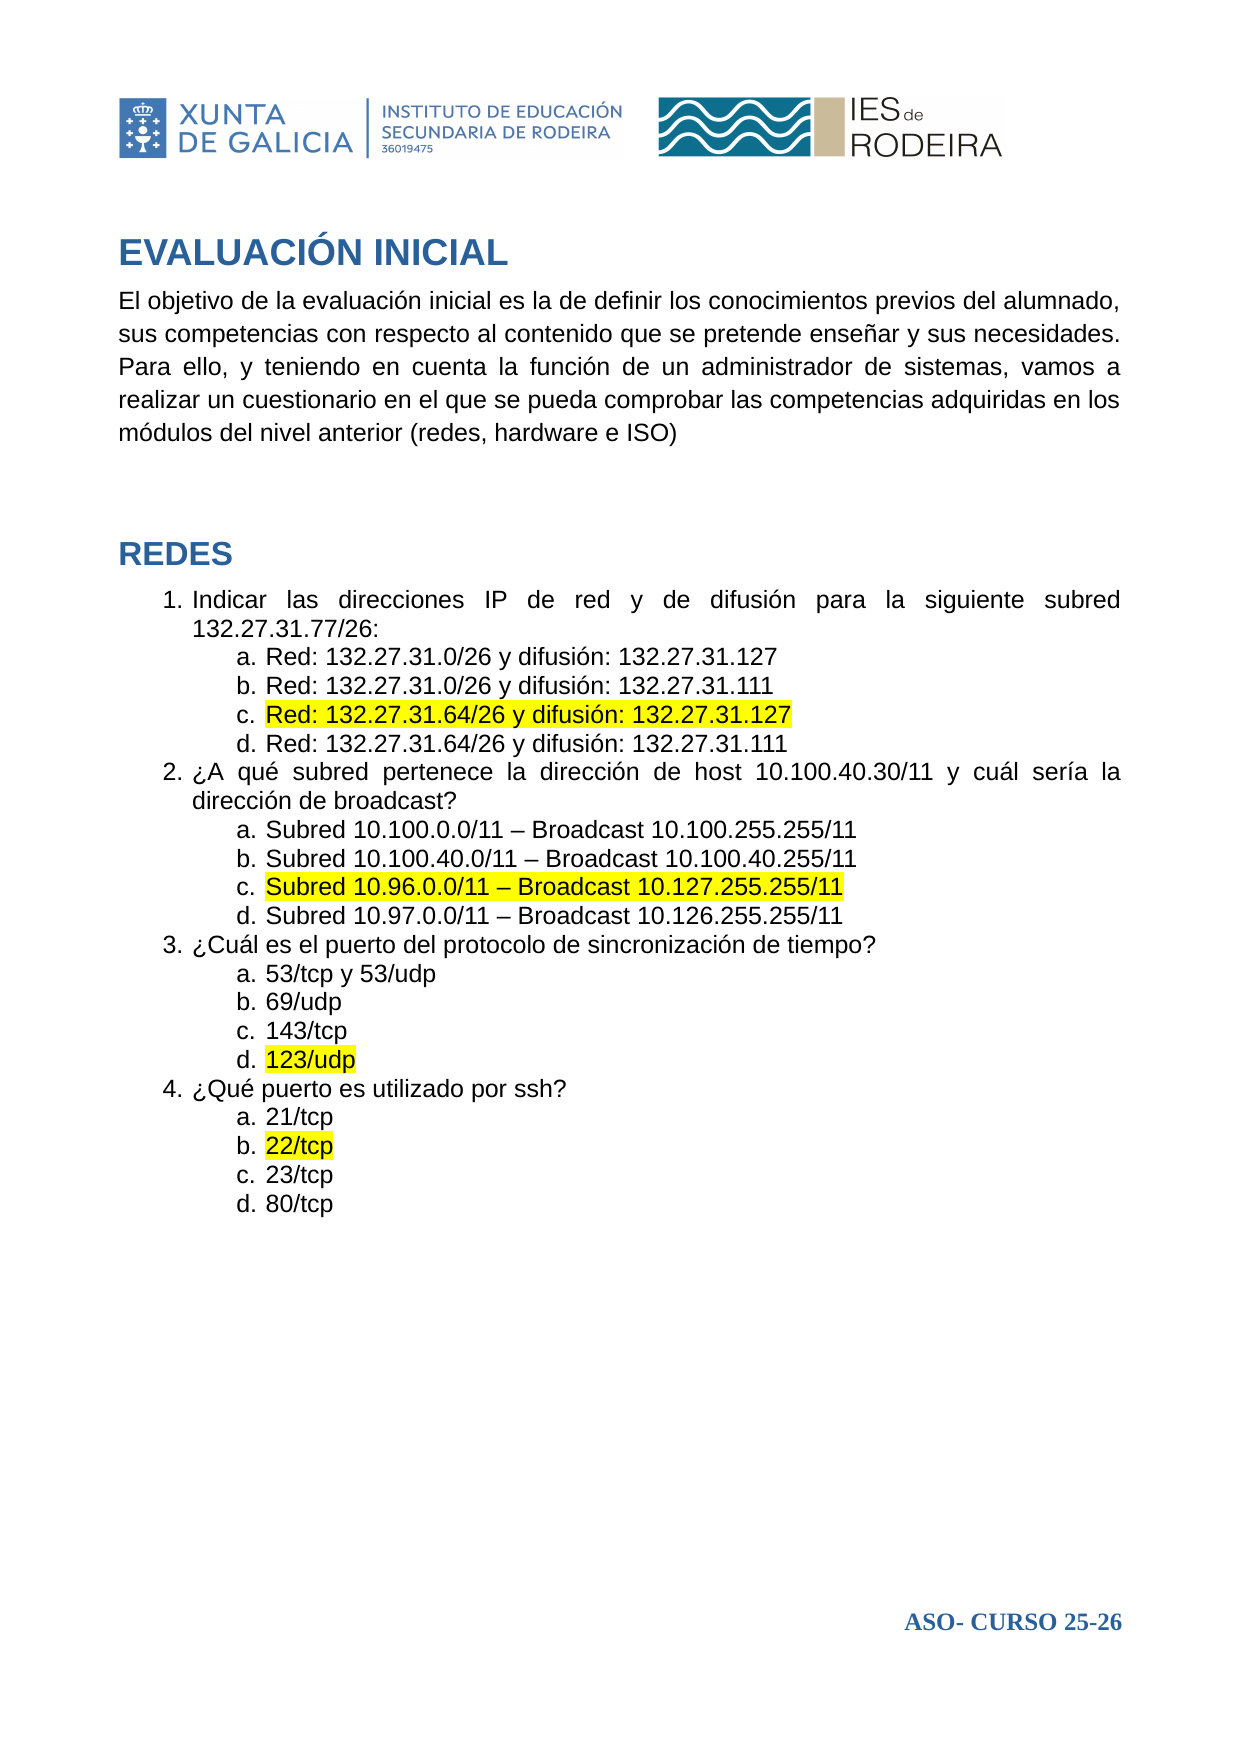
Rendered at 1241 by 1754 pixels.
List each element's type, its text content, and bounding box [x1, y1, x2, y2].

list Subred 10.96.0.0/11 – Broadcast 10.127.255.255/11 [236, 872, 1122, 901]
list 21/tcp [236, 1102, 1122, 1131]
list 53/tcp y 53/udp [236, 958, 1122, 987]
list Subred 10.100.0.0/11 – Broadcast 10.100.255.255/11 [236, 815, 1122, 843]
list Indicar las direcciones IP de red y de difusión para la siguiente subred 132.27.31.77/26: [162, 585, 1122, 642]
list Red: 132.27.31.0/26 y difusión: 132.27.31.111 [236, 671, 1122, 700]
picture [118, 97, 623, 159]
list 123/udp [236, 1045, 1122, 1073]
text El objetivo de la evaluación inicial es la de definir los conocimientos previos del alumnado, sus competencias con respecto al contenido que se pretende enseñar y sus necesidades. Para ello, y teniendo en cuenta la función de un administrador de sistemas, vamos a realizar un cuestionario en el que se pueda comprobar las competencias adquiridas en los módulos del nivel anterior (redes, hardware e ISO) [118, 286, 1122, 447]
list 22/tcp [236, 1131, 1122, 1160]
list Subred 10.97.0.0/11 – Broadcast 10.126.255.255/11 [236, 901, 1122, 930]
list 80/tcp [236, 1188, 1122, 1217]
subtitle REDES [118, 534, 1122, 572]
list ¿A qué subred pertenece la dirección de host 10.100.40.30/11 y cuál sería la dirección de broadcast? [162, 757, 1122, 815]
list ¿Cuál es el puerto del protocolo de sincronización de tiempo? [162, 930, 1122, 958]
list 23/tcp [236, 1160, 1122, 1188]
list Red: 132.27.31.64/26 y difusión: 132.27.31.111 [236, 728, 1122, 757]
list Red: 132.27.31.64/26 y difusión: 132.27.31.127 [236, 700, 1122, 728]
picture [657, 96, 1006, 158]
subtitle EVALUACIÓN INICIAL [118, 230, 1122, 273]
list 143/tcp [236, 1016, 1122, 1045]
list Subred 10.100.40.0/11 – Broadcast 10.100.40.255/11 [236, 843, 1122, 872]
list ¿Qué puerto es utilizado por ssh? [162, 1073, 1122, 1102]
list Red: 132.27.31.0/26 y difusión: 132.27.31.127 [236, 642, 1122, 671]
list 69/udp [236, 987, 1122, 1016]
